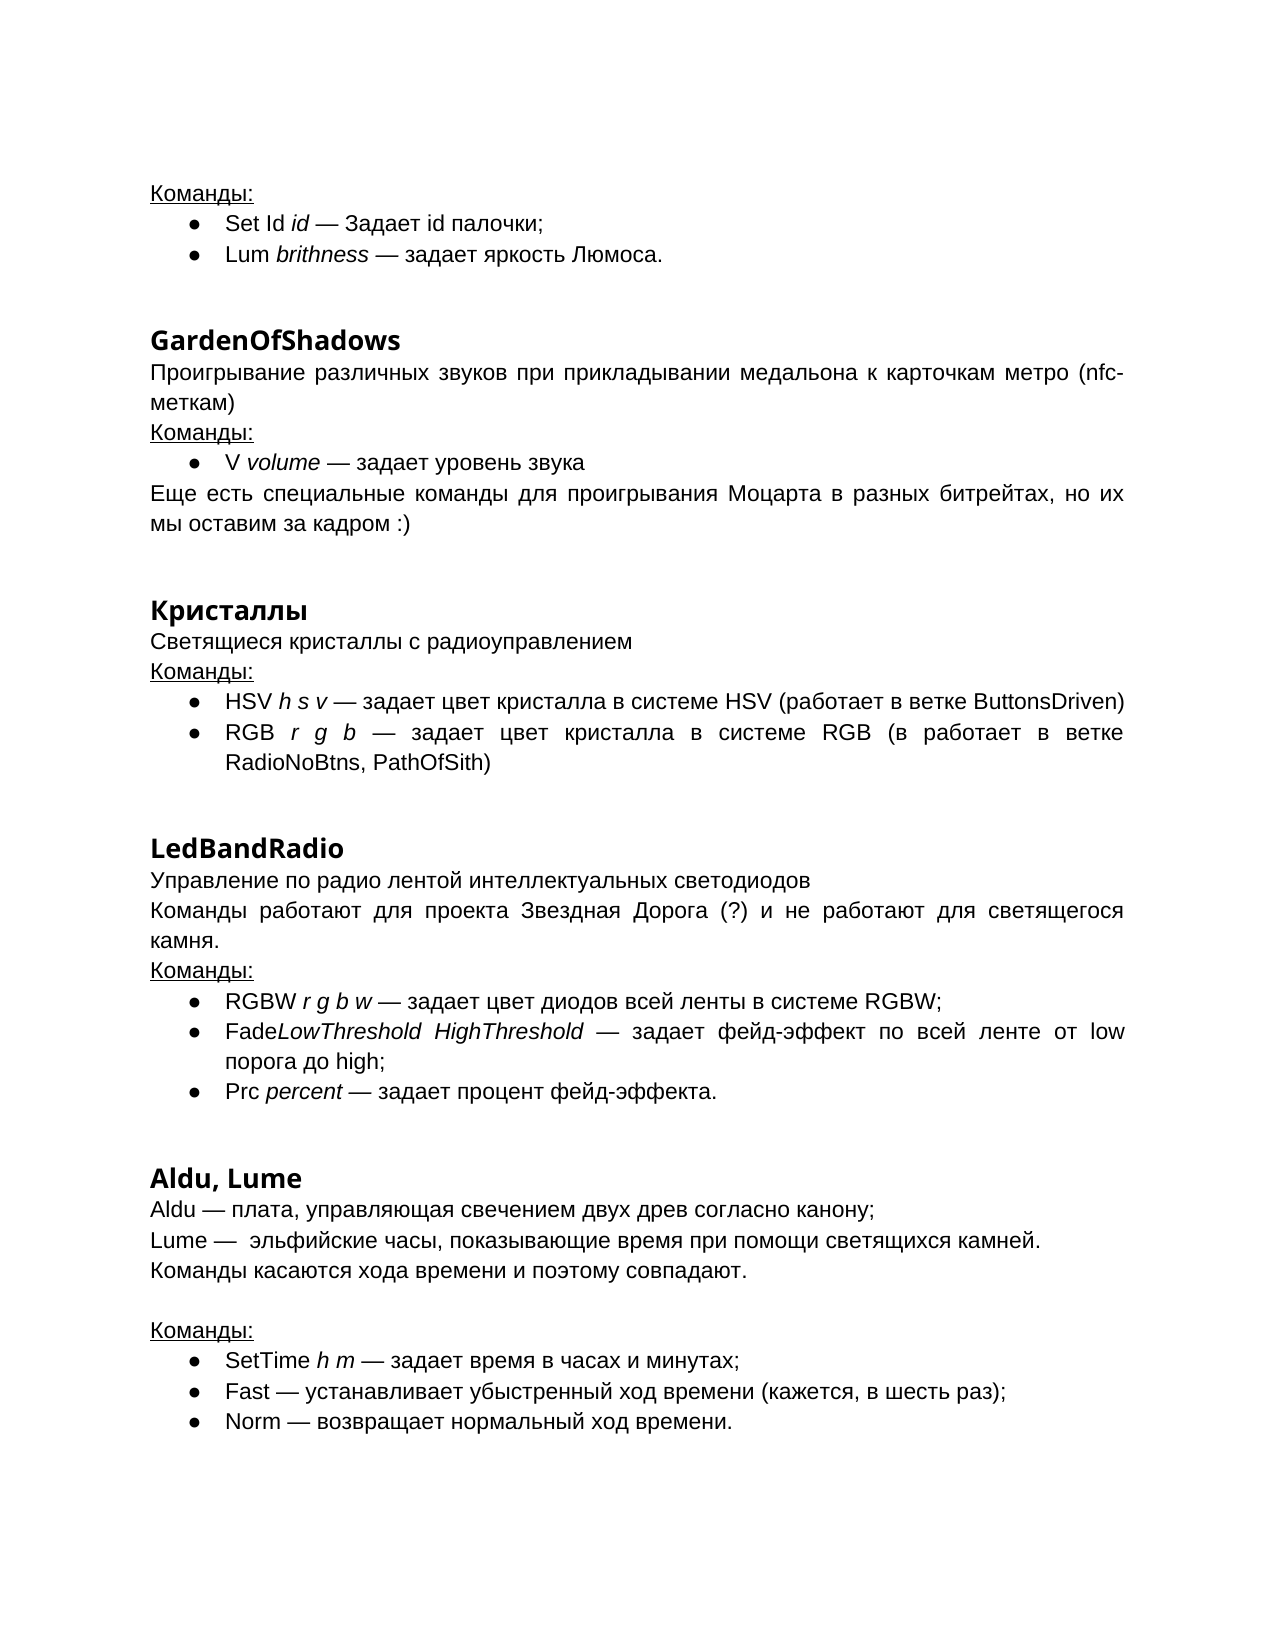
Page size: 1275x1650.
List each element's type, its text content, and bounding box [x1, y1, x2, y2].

list Fast — устанавливает убыстренный ход времени (кажется, в шесть раз); [187, 1378, 1125, 1404]
list RGB r g b — задает цвет кристалла в системе RGB (в работает в ветке RadioNoBtns, PathOfSith) [187, 718, 1125, 775]
text Команды: [150, 180, 1125, 207]
text Команды: [150, 658, 1125, 684]
text Команды: [150, 1317, 1125, 1344]
list SetTime h m — задает время в часах и минутах; [187, 1347, 1125, 1374]
text Aldu — плата, управляющая свечением двух древ согласно канону; [150, 1196, 1125, 1223]
subtitle GardenOfShadows [150, 322, 1125, 359]
list FadeLowThreshold HighThreshold — задает фейд-эффект по всей ленте от low порога до high; [187, 1018, 1125, 1074]
text Команды: [150, 957, 1125, 984]
text Команды работают для проекта Звездная Дорога (?) и не работают для светящегося камня. [150, 897, 1125, 954]
list Lum brithness — задает яркость Люмоса. [187, 241, 1125, 267]
subtitle LedBandRadio [150, 830, 1125, 867]
list V volume — задает уровень звука [187, 449, 1125, 476]
text Lume — эльфийские часы, показывающие время при помощи светящихся камней. [150, 1227, 1125, 1253]
text Светящиеся кристаллы с радиоуправлением [150, 628, 1125, 654]
list Prc percent — задает процент фейд-эффекта. [187, 1078, 1125, 1105]
list RGBW r g b w — задает цвет диодов всей ленты в системе RGBW; [187, 988, 1125, 1014]
text Команды: [150, 419, 1125, 446]
text Команды касаются хода времени и поэтому совпадают. [150, 1257, 1125, 1283]
text Управление по радио лентой интеллектуальных светодиодов [150, 867, 1125, 893]
list Set Id id — Задает id палочки; [187, 210, 1125, 237]
list HSV h s v — задает цвет кристалла в системе HSV (работает в ветке ButtonsDriven) [187, 688, 1125, 715]
list Norm — возвращает нормальный ход времени. [187, 1408, 1125, 1434]
text Еще есть специальные команды для проигрывания Моцарта в разных битрейтах, но их мы оставим за кадром :) [150, 479, 1125, 536]
text Проигрывание различных звуков при прикладывании медальона к карточкам метро (nfc-меткам) [150, 359, 1125, 415]
subtitle Кристаллы [150, 591, 1125, 628]
subtitle Aldu, Lume [150, 1159, 1125, 1196]
